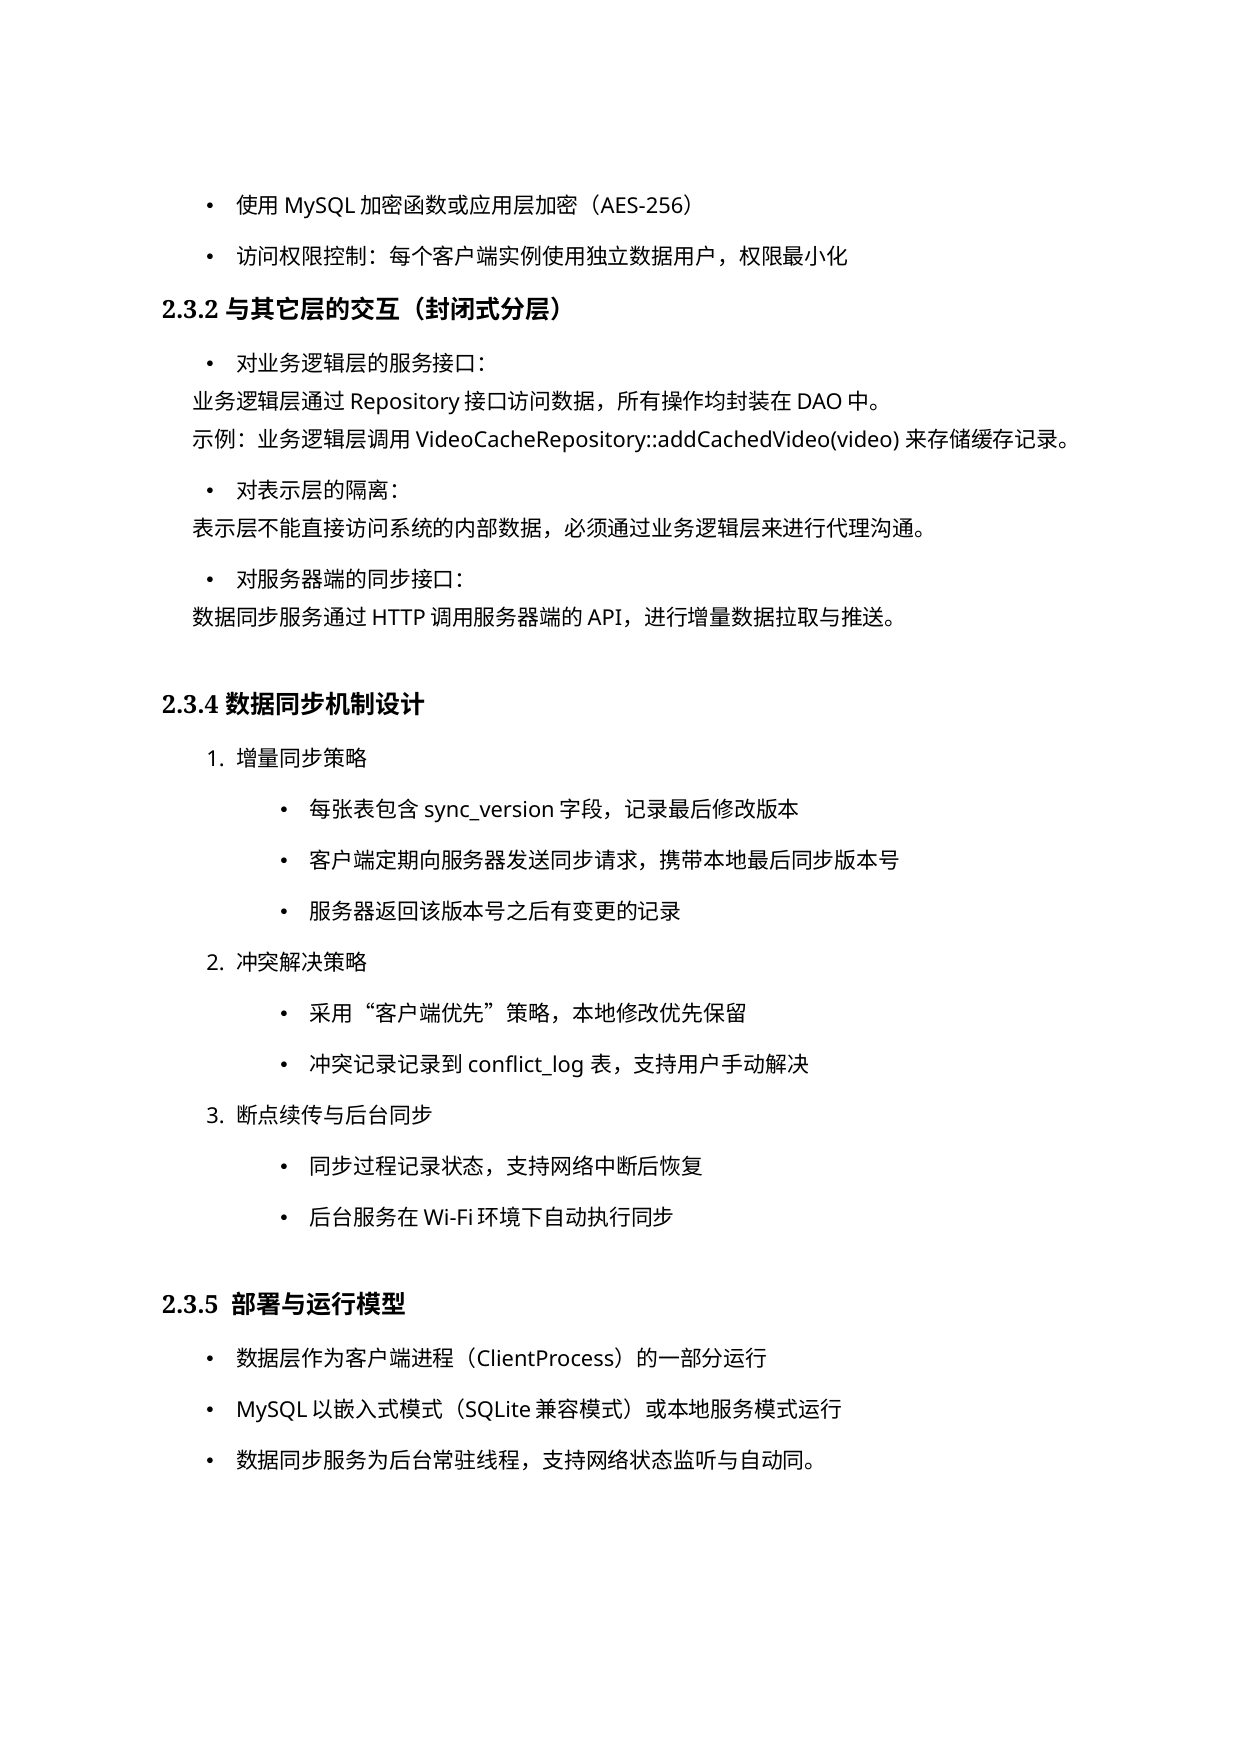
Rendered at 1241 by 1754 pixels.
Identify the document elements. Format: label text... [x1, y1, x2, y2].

list 数据同步服务为后台常驻线程，支持网络状态监听与自动同。 [162, 1443, 1122, 1475]
list 客户端定期向服务器发送同步请求，携带本地最后同步版本号 [236, 843, 1122, 875]
list 对业务逻辑层的服务接口： 业务逻辑层通过Repository接口访问数据，所有操作均封装在DAO中。 示例：业务逻辑层调用 VideoCacheRepository::addCachedVideo(video) 来存储缓存记录。 [162, 346, 1122, 453]
text 2.3.4 数据同步机制设计 [118, 684, 1122, 721]
list MySQL以嵌入式模式（SQLite兼容模式）或本地服务模式运行 [162, 1392, 1122, 1424]
list 对服务器端的同步接口： 数据同步服务通过HTTP调用服务器端的API，进行增量数据拉取与推送。 [162, 562, 1122, 631]
text 2.3.5 部署与运行模型 [118, 1284, 1122, 1321]
list 后台服务在Wi-Fi环境下自动执行同步 [236, 1199, 1122, 1231]
list 同步过程记录状态，支持网络中断后恢复 [236, 1149, 1122, 1180]
list 数据层作为客户端进程（ClientProcess）的一部分运行 [162, 1341, 1122, 1373]
list 冲突记录记录到 conflict_log 表，支持用户手动解决 [236, 1047, 1122, 1078]
list 使用MySQL加密函数或应用层加密（AES-256） [162, 188, 1122, 219]
list 每张表包含 sync_version字段，记录最后修改版本 [236, 792, 1122, 824]
list 对表示层的隔离： 表示层不能直接访问系统的内部数据，必须通过业务逻辑层来进行代理沟通。 [162, 473, 1122, 542]
list 断点续传与后台同步 [162, 1098, 1122, 1129]
list 采用“客户端优先”策略，本地修改优先保留 [236, 996, 1122, 1027]
text 2.3.2 与其它层的交互（封闭式分层） [118, 289, 1122, 326]
list 冲突解决策略 [162, 945, 1122, 976]
list 增量同步策略 [162, 741, 1122, 773]
list 访问权限控制：每个客户端实例使用独立数据用户，权限最小化 [162, 239, 1122, 270]
list 服务器返回该版本号之后有变更的记录 [236, 894, 1122, 926]
